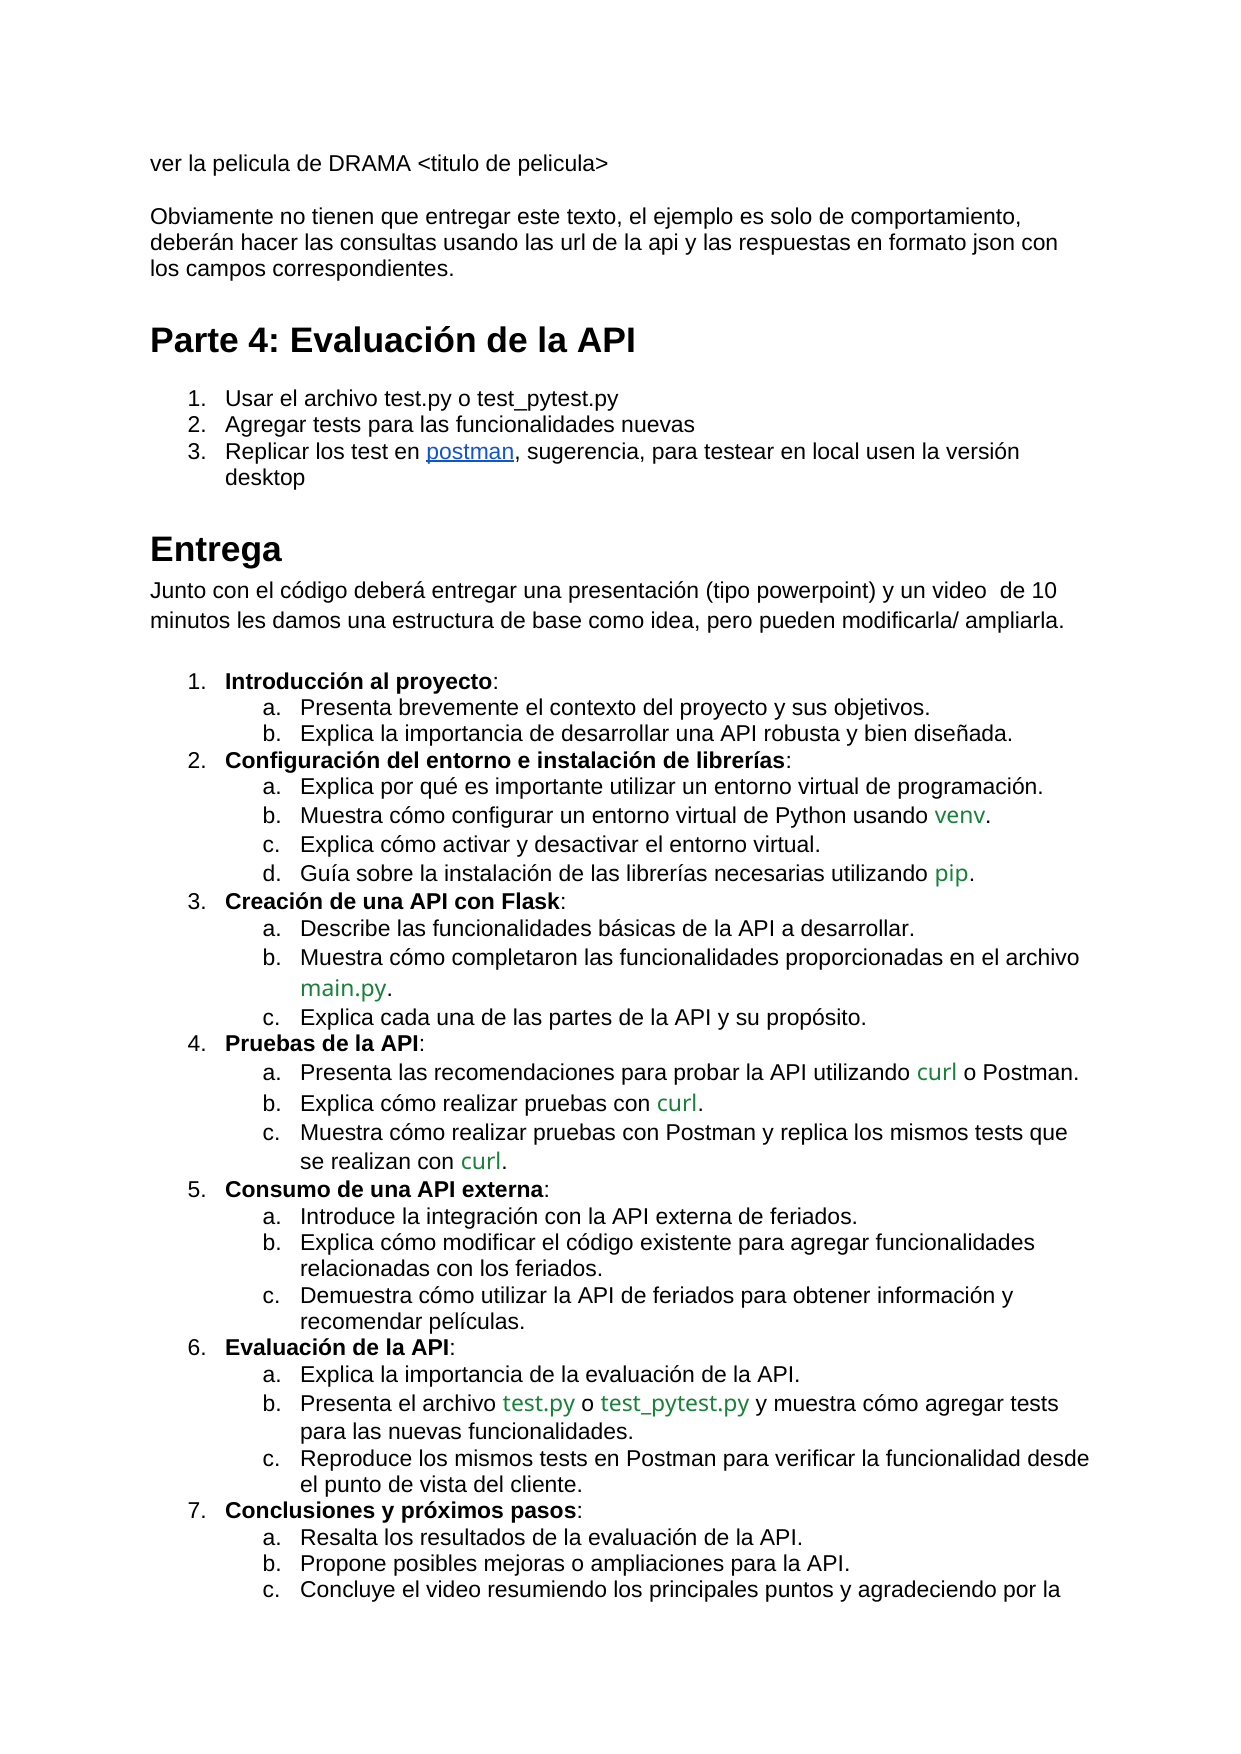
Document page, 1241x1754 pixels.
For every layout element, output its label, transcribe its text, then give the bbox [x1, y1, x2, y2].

list Explica cómo realizar pruebas con curl. [262, 1087, 1090, 1119]
list Agregar tests para las funcionalidades nuevas [187, 411, 1090, 438]
list Presenta brevemente el contexto del proyecto y sus objetivos. [262, 694, 1090, 720]
list Introduce la integración con la API externa de feriados. [262, 1203, 1090, 1229]
list Explica la importancia de la evaluación de la API. [262, 1361, 1090, 1387]
list Explica cada una de las partes de la API y su propósito. [262, 1003, 1090, 1030]
list Explica por qué es importante utilizar un entorno virtual de programación. [262, 773, 1090, 799]
list Introducción al proyecto: [187, 668, 1090, 694]
list Presenta las recomendaciones para probar la API utilizando curl o Postman. [262, 1056, 1090, 1087]
list Propone posibles mejoras o ampliaciones para la API. [262, 1550, 1090, 1576]
list Describe las funcionalidades básicas de la API a desarrollar. [262, 914, 1090, 941]
list Configuración del entorno e instalación de librerías: [187, 747, 1090, 773]
subtitle Parte 4: Evaluación de la API [150, 319, 1090, 360]
list Reproduce los mismos tests en Postman para verificar la funcionalidad desde el punto de vista del cliente. [262, 1445, 1090, 1497]
list Resalta los resultados de la evaluación de la API. [262, 1524, 1090, 1550]
list Usar el archivo test.py o test_pytest.py [187, 385, 1090, 411]
list Replicar los test en postman, sugerencia, para testear en local usen la versión desktop [187, 438, 1090, 490]
list Consumo de una API externa: [187, 1176, 1090, 1203]
subtitle Entrega [150, 528, 1090, 569]
list Evaluación de la API: [187, 1334, 1090, 1361]
list Concluye el video resumiendo los principales puntos y agradeciendo por la [262, 1576, 1090, 1603]
text ver la pelicula de DRAMA <titulo de pelicula> Obviamente no tienen que entregar este texto, el ejemplo es solo de comportamiento, deberán hacer las consultas usando las url de la api y las respuestas en formato json con los campos correspondientes. [150, 150, 1090, 282]
list Guía sobre la instalación de las librerías necesarias utilizando pip. [262, 857, 1090, 888]
list Demuestra cómo utilizar la API de feriados para obtener información y recomendar películas. [262, 1282, 1090, 1334]
list Muestra cómo completaron las funcionalidades proporcionadas en el archivo main.py. [262, 941, 1090, 1003]
list Muestra cómo realizar pruebas con Postman y replica los mismos tests que se realizan con curl. [262, 1119, 1090, 1176]
list Explica cómo activar y desactivar el entorno virtual. [262, 831, 1090, 857]
list Creación de una API con Flask: [187, 888, 1090, 914]
list Pruebas de la API: [187, 1030, 1090, 1056]
list Presenta el archivo test.py o test_pytest.py y muestra cómo agregar tests para las nuevas funcionalidades. [262, 1387, 1090, 1445]
list Explica cómo modificar el código existente para agregar funcionalidades relacionadas con los feriados. [262, 1229, 1090, 1282]
list Conclusiones y próximos pasos: [187, 1497, 1090, 1524]
list Explica la importancia de desarrollar una API robusta y bien diseñada. [262, 720, 1090, 747]
list Muestra cómo configurar un entorno virtual de Python usando venv. [262, 799, 1090, 831]
text Junto con el código deberá entregar una presentación (tipo powerpoint) y un video de 10 minutos les damos una estructura de base como idea, pero pueden modificarla/ ampliarla. [150, 577, 1090, 633]
